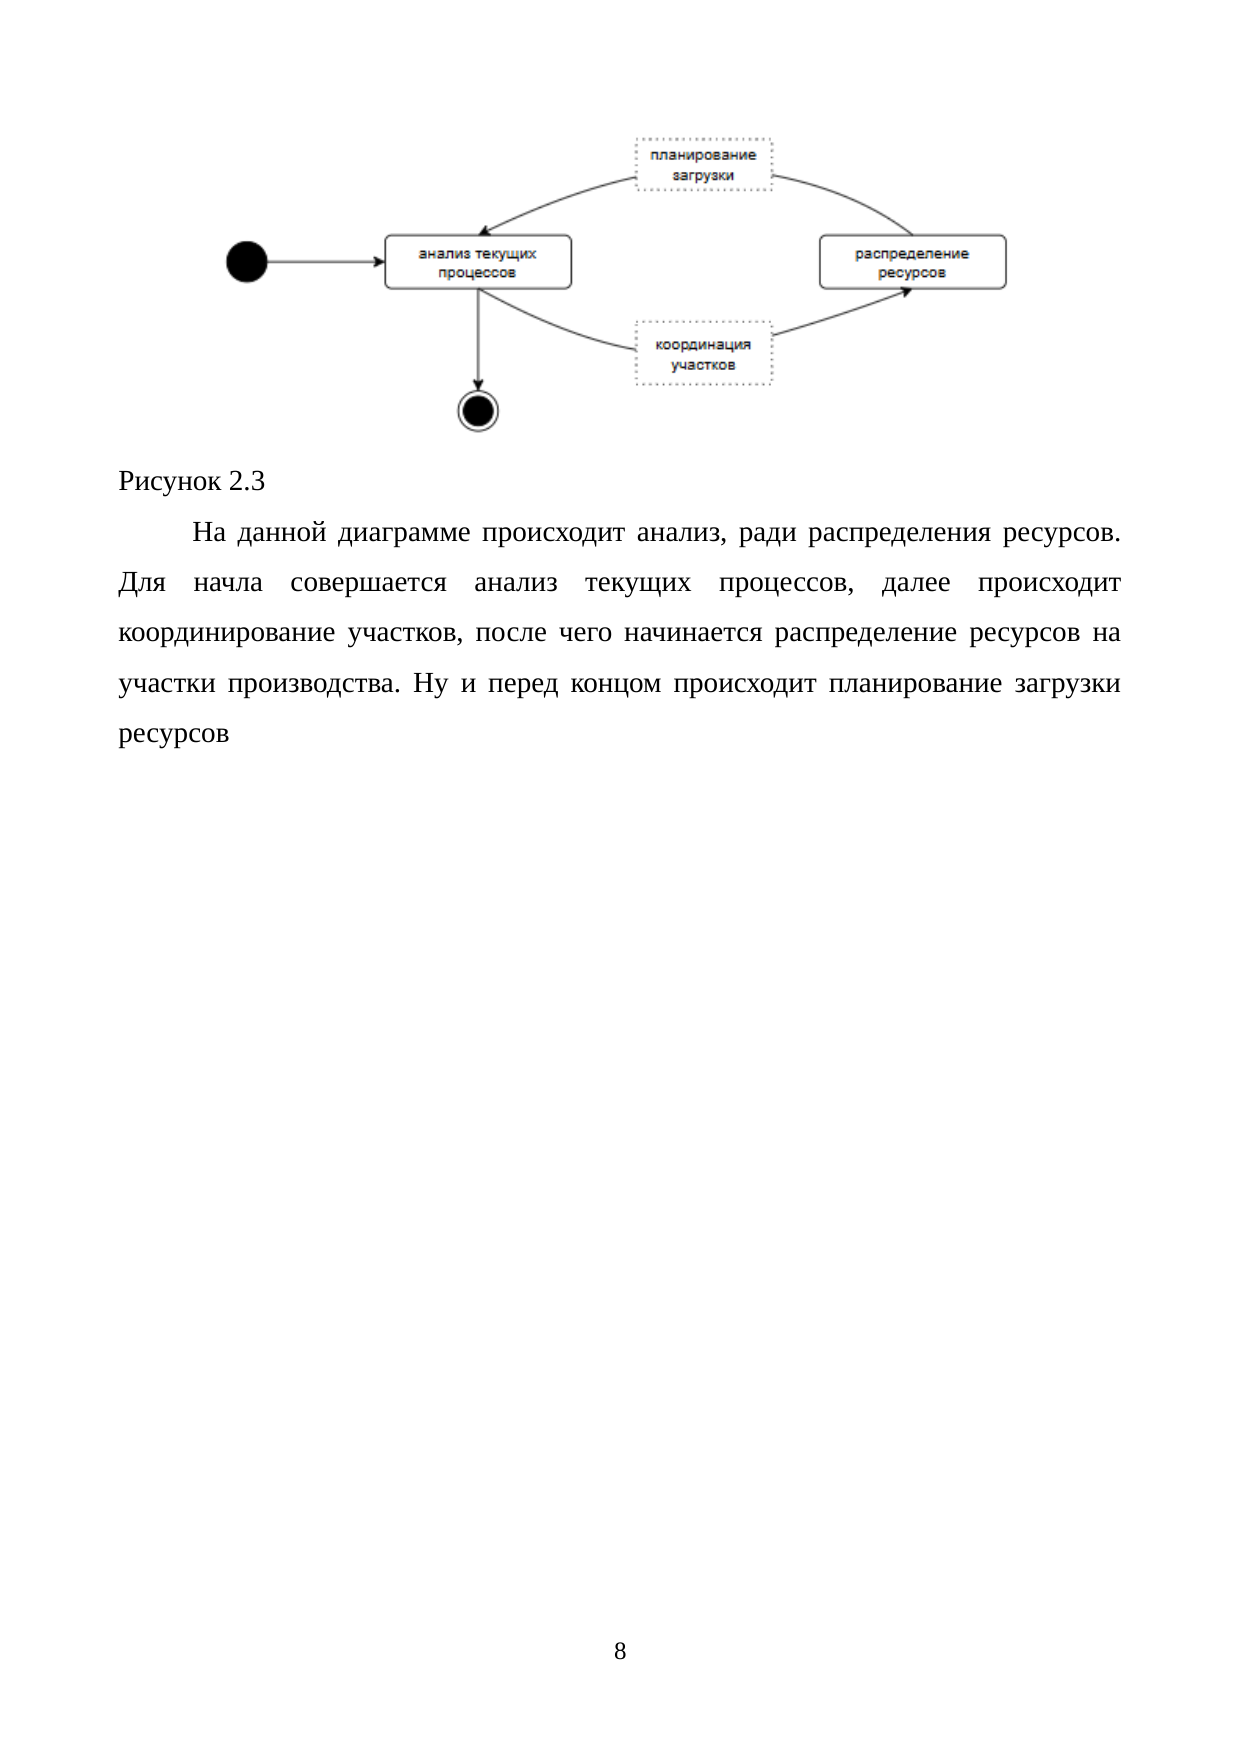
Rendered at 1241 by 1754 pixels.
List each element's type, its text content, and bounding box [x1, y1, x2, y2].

text Рисунок 2.3 [118, 125, 1122, 497]
text На данной диаграмме происходит анализ, ради распределения ресурсов. Для начла совершается анализ текущих процессов, далее происходит координирование участков, после чего начинается распределение ресурсов на участки производства. Ну и перед концом происходит планирование загрузки ресурсов [118, 514, 1122, 748]
